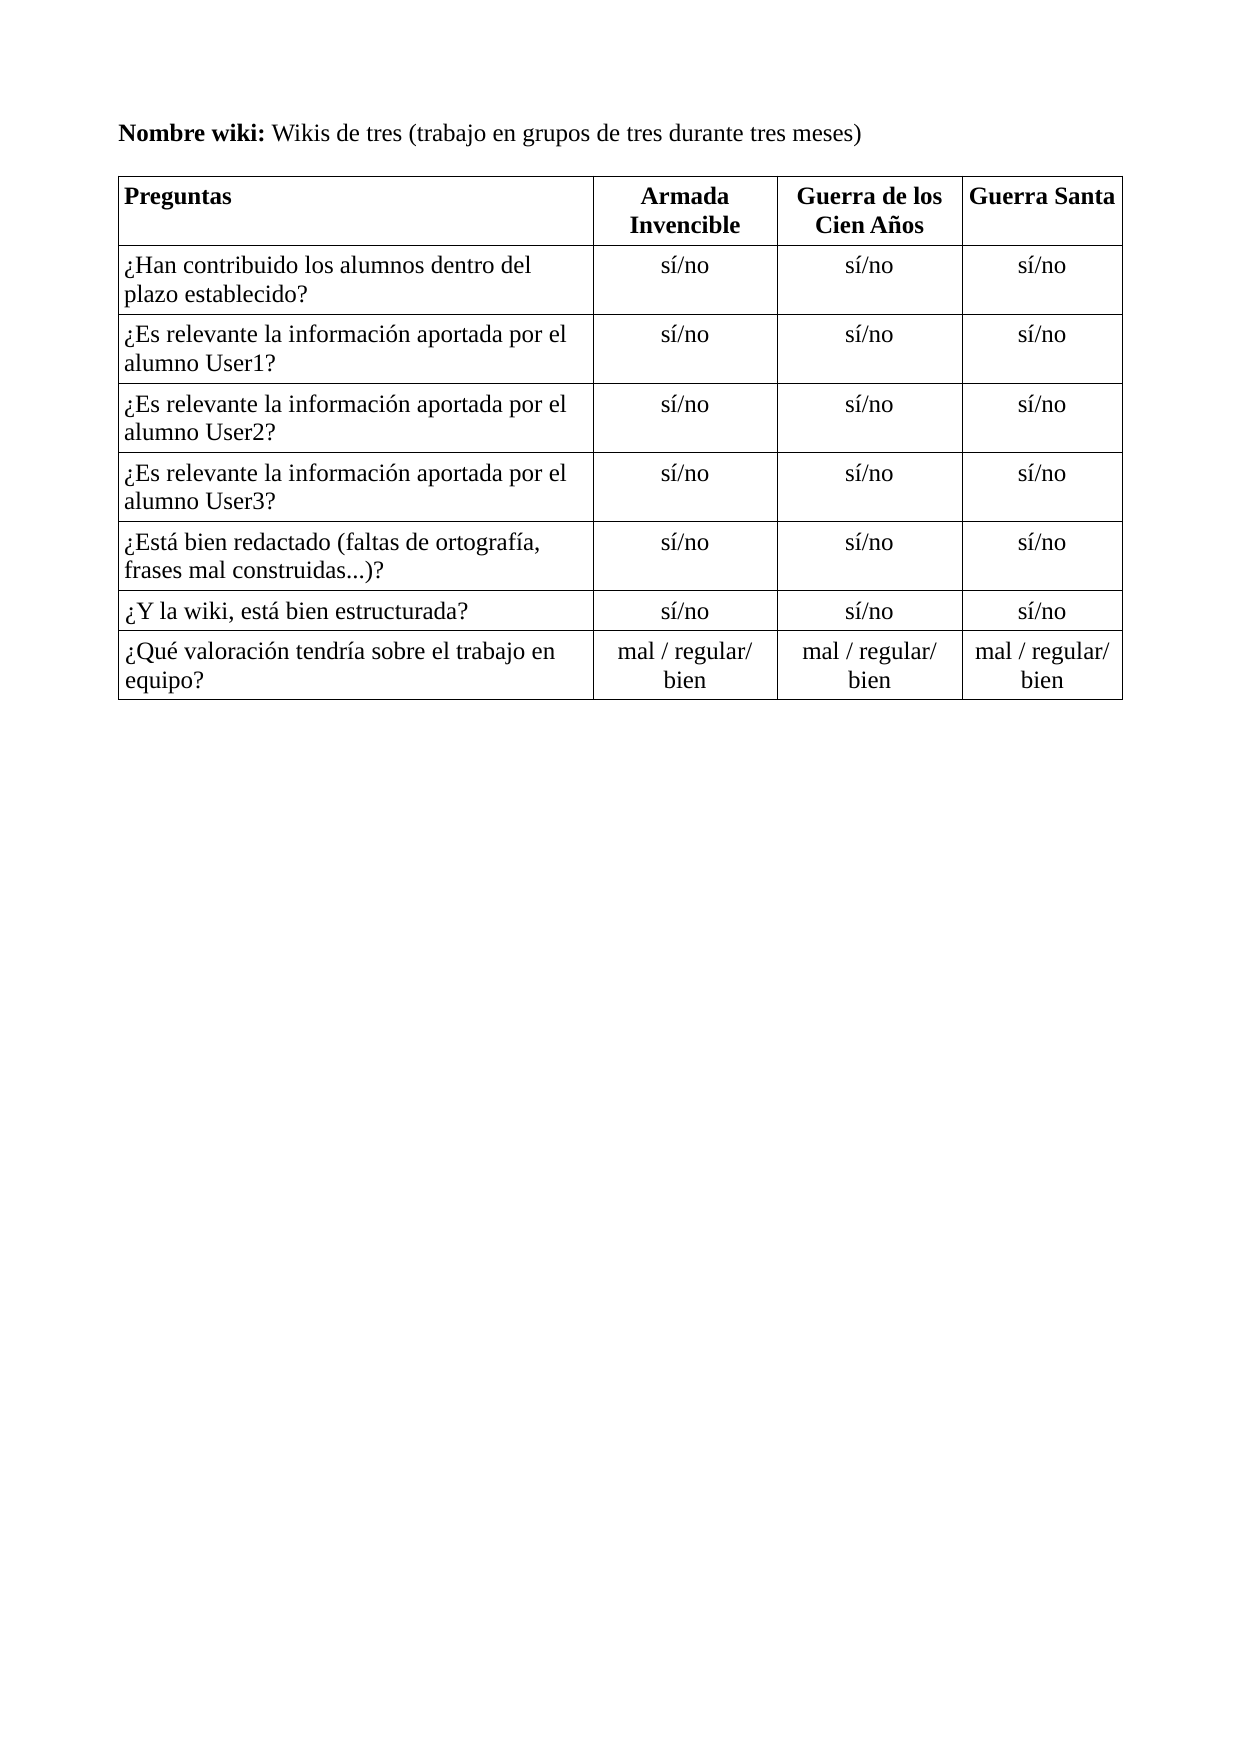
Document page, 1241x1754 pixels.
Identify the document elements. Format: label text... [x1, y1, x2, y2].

table_header Guerra Santa [963, 177, 1122, 245]
table_cell ¿Es relevante la información aportada por el alumno User1? [119, 315, 593, 383]
table_header Armada Invencible [594, 177, 777, 245]
table_cell sí/no [778, 453, 962, 521]
table_cell sí/no [778, 384, 962, 452]
table_cell sí/no [778, 522, 962, 590]
table_cell sí/no [963, 315, 1122, 383]
table_cell mal / regular/ bien [594, 631, 777, 699]
table_cell ¿Y la wiki, está bien estructurada? [119, 591, 593, 630]
table_cell sí/no [594, 453, 777, 521]
table_cell sí/no [778, 591, 962, 630]
text Nombre wiki: Wikis de tres (trabajo en grupos de tres durante tres meses) [118, 118, 1122, 147]
table_cell sí/no [778, 246, 962, 314]
table_cell mal / regular/ bien [778, 631, 962, 699]
table_cell sí/no [963, 246, 1122, 314]
table_cell sí/no [963, 591, 1122, 630]
table_cell sí/no [963, 384, 1122, 452]
table_cell sí/no [594, 246, 777, 314]
table_cell mal / regular/ bien [963, 631, 1122, 699]
table_cell ¿Qué valoración tendría sobre el trabajo en equipo? [119, 631, 593, 699]
table_cell ¿Es relevante la información aportada por el alumno User2? [119, 384, 593, 452]
table_cell sí/no [963, 453, 1122, 521]
table_cell sí/no [963, 522, 1122, 590]
table_header Guerra de los Cien Años [778, 177, 962, 245]
table_cell sí/no [594, 384, 777, 452]
table_cell sí/no [594, 315, 777, 383]
table_cell ¿Está bien redactado (faltas de ortografía, frases mal construidas...)? [119, 522, 593, 590]
table_header Preguntas [119, 177, 593, 245]
table_cell sí/no [594, 591, 777, 630]
table_cell sí/no [594, 522, 777, 590]
table_cell ¿Han contribuido los alumnos dentro del plazo establecido? [119, 246, 593, 314]
table_cell ¿Es relevante la información aportada por el alumno User3? [119, 453, 593, 521]
table_cell sí/no [778, 315, 962, 383]
